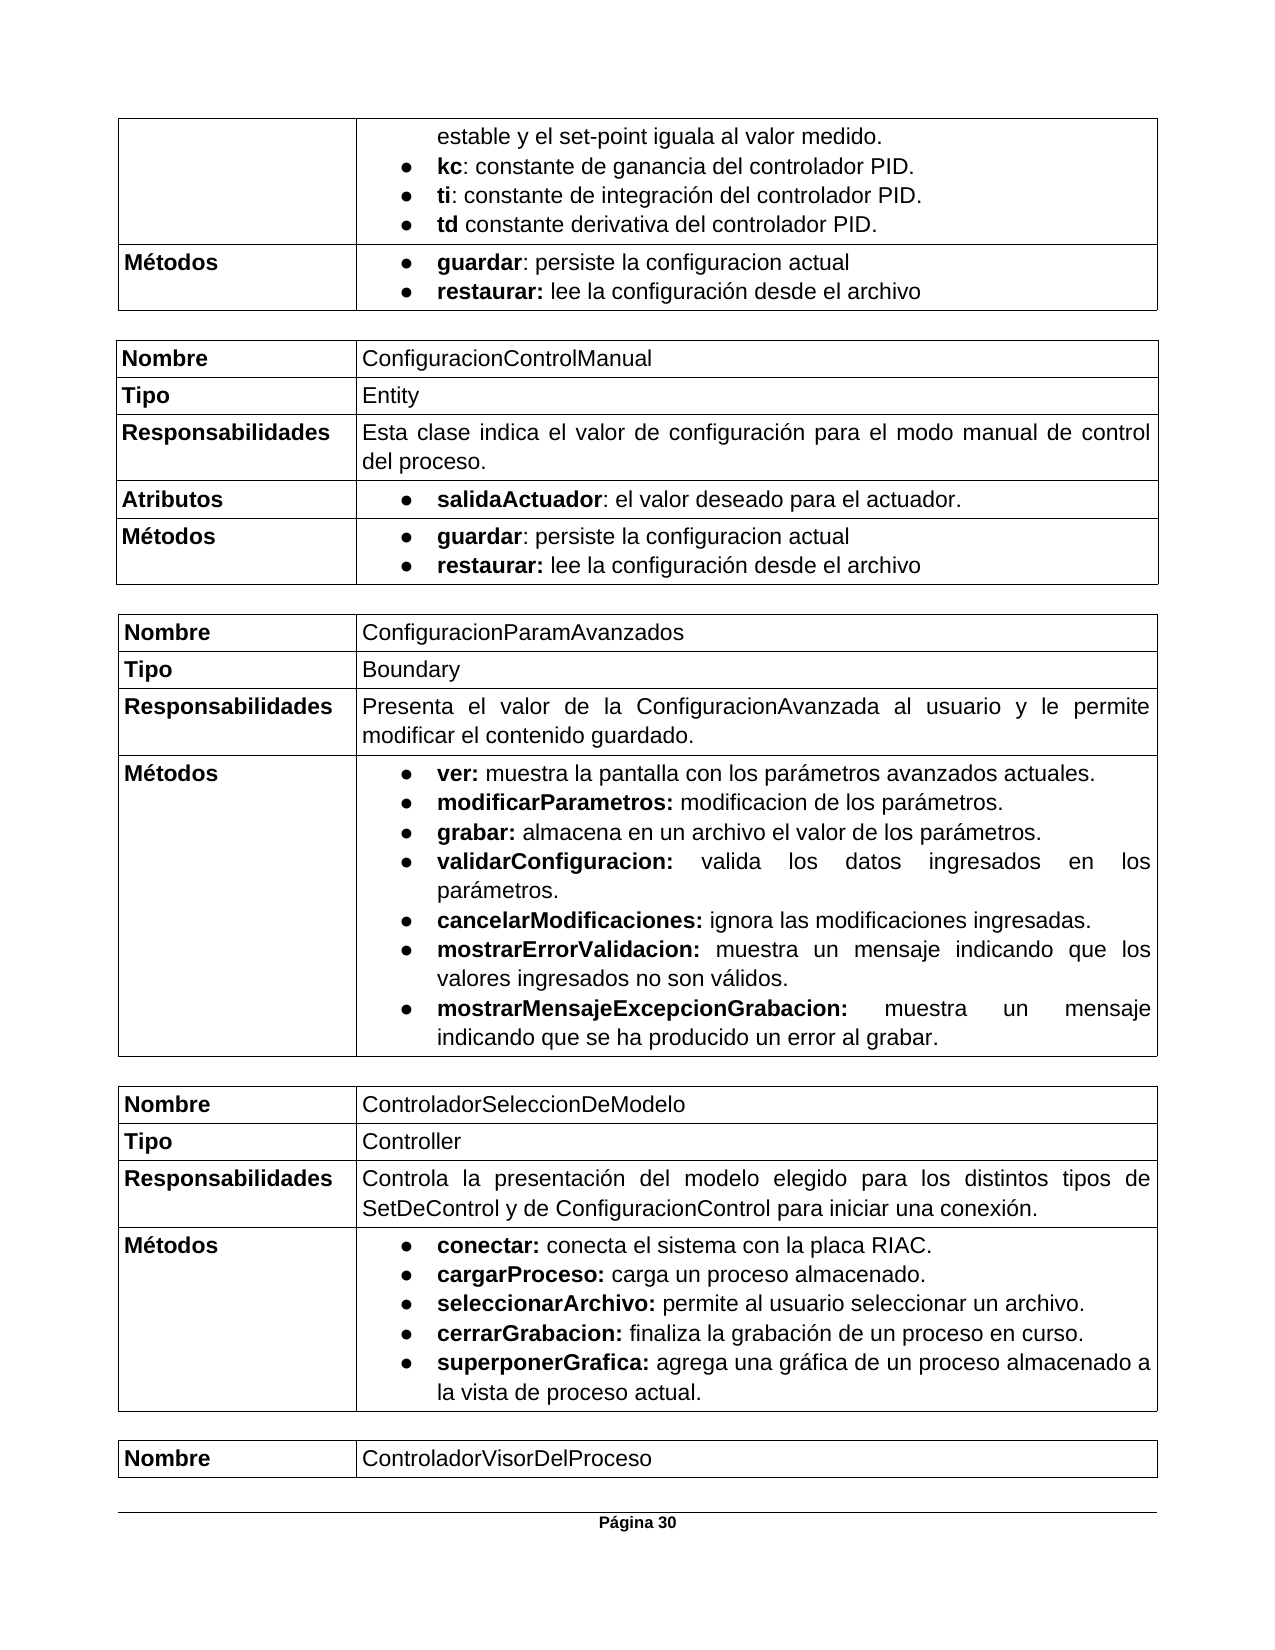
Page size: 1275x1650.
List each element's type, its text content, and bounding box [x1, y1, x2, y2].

table_header Nombre [117, 341, 356, 377]
table_cell Tipo [117, 378, 356, 414]
table_header ControladorVisorDelProceso [357, 1441, 1157, 1477]
table_cell Presenta el valor de la ConfiguracionAvanzada al usuario y le permite modificar el contenido guardado. [357, 689, 1157, 754]
table_cell Esta clase indica el valor de configuración para el modo manual de control del proceso. [357, 415, 1158, 480]
table_cell Entity [357, 378, 1158, 414]
table_cell Tipo [119, 652, 356, 688]
table_header ConfiguracionParamAvanzados [357, 615, 1157, 651]
table_cell Controller [357, 1124, 1157, 1160]
table_cell Métodos [119, 1228, 356, 1411]
table_cell Responsabilidades [117, 415, 356, 480]
table_cell Tipo [119, 1124, 356, 1160]
table_cell salidaActuador: el valor deseado para el actuador. [357, 481, 1158, 518]
table_cell guardar: persiste la configuracion actual restaurar: lee la configuración desde el archivo [357, 245, 1157, 310]
table_header Nombre [119, 1441, 356, 1477]
table_cell conectar: conecta el sistema con la placa RIAC. cargarProceso: carga un proceso almacenado. seleccionarArchivo: permite al usuario seleccionar un archivo. cerrarGrabacion: finaliza la grabación de un proceso en curso. superponerGrafica: agrega una gráfica de un proceso almacenado a la vista de proceso actual. [357, 1228, 1157, 1411]
table_cell Boundary [357, 652, 1157, 688]
table_cell [119, 119, 356, 243]
table_header Nombre [119, 615, 356, 651]
table_cell ver: muestra la pantalla con los parámetros avanzados actuales. modificarParametros: modificacion de los parámetros. grabar: almacena en un archivo el valor de los parámetros. validarConfiguracion: valida los datos ingresados en los parámetros. cancelarModificaciones: ignora las modificaciones ingresadas. mostrarErrorValidacion: muestra un mensaje indicando que los valores ingresados no son válidos. mostrarMensajeExcepcionGrabacion: muestra un mensaje indicando que se ha producido un error al grabar. [357, 756, 1157, 1056]
table_cell Métodos [119, 245, 356, 310]
table_cell guardar: persiste la configuracion actual restaurar: lee la configuración desde el archivo [357, 519, 1158, 584]
table_cell Controla la presentación del modelo elegido para los distintos tipos de SetDeControl y de ConfiguracionControl para iniciar una conexión. [357, 1161, 1157, 1227]
table_cell Métodos [117, 519, 356, 584]
table_cell Responsabilidades [119, 689, 356, 754]
table_cell Atributos [117, 481, 356, 518]
table_header ControladorSeleccionDeModelo [357, 1087, 1157, 1123]
table_cell Métodos [119, 756, 356, 1056]
table_cell set-point: el valor de nivel deseado para los tanques. bias: valor esperado del controlador cuando el sistema se encuentra estable y el set-point iguala al valor medido. kc: constante de ganancia del controlador PID. ti: constante de integración del controlador PID. td constante derivativa del controlador PID. [357, 119, 1157, 243]
table_header Nombre [119, 1087, 356, 1123]
table_cell Responsabilidades [119, 1161, 356, 1227]
table_header ConfiguracionControlManual [357, 341, 1158, 377]
